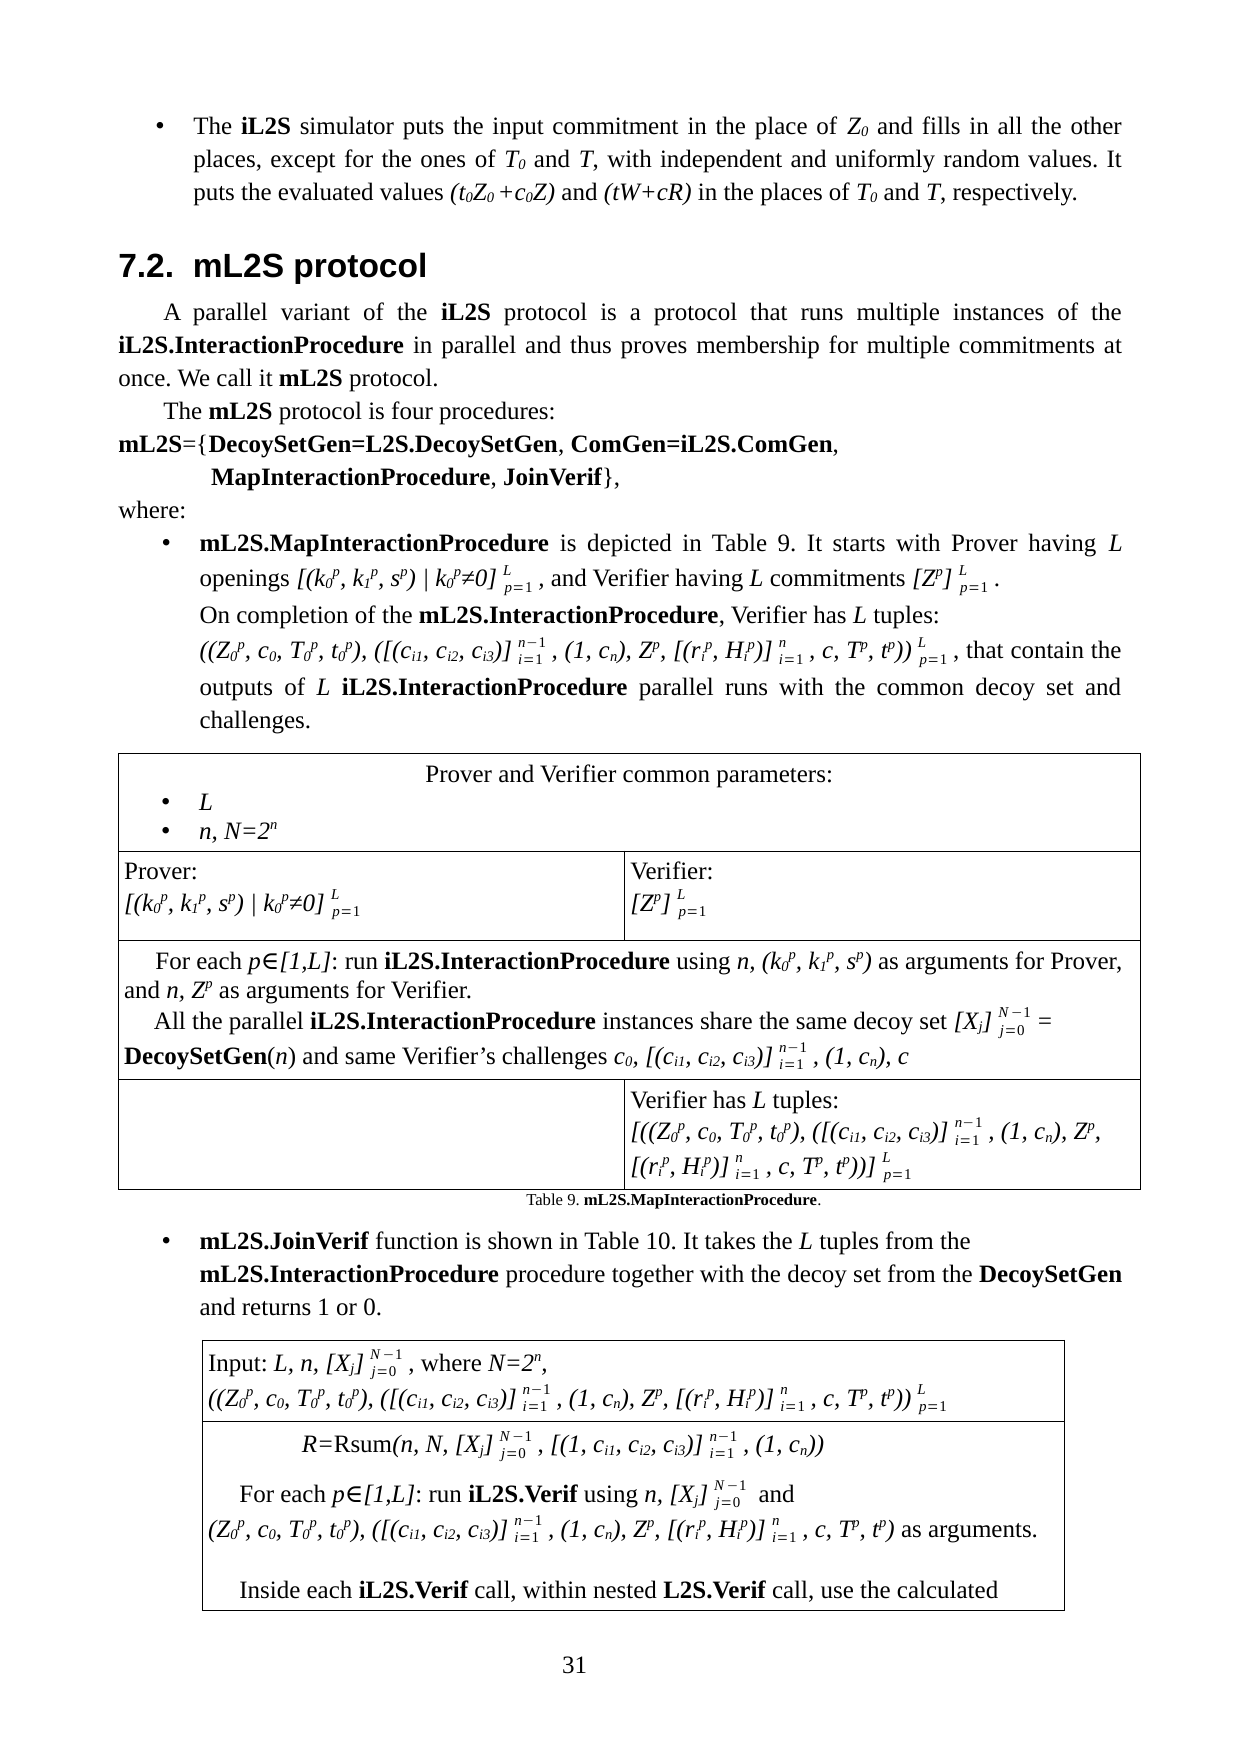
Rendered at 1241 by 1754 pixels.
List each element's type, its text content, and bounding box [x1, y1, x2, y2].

table_cell Prover: [(k0p, k1p, sp) | k0p≠0] [119, 852, 624, 940]
list ((Z0p, c0, T0p, t0p), ([(ci1, ci2, ci3)], (1, cn), Zp, [(rip, Hip)], c, Tp, tp)), that contain the outputs of L iL2S.InteractionProcedure parallel runs with the common decoy set and challenges. [162, 633, 1122, 734]
table_cell Verifier has L tuples: [((Z0p, c0, T0p, t0p), ([(ci1, ci2, ci3)], (1, cn), Zp, [(rip, Hip)], c, Tp, tp))] [625, 1080, 1140, 1189]
table_cell R=Rsum(n, N, [Xj], [(1, ci1, ci2, ci3)], (1, cn)) For each p∈[1,L]: run iL2S.Verif using n, [Xj] and (Z0p, c0, T0p, t0p), ([(ci1, ci2, ci3)], (1, cn), Zp, [(rip, Hip)], c, Tp, tp) as arguments. Inside each iL2S.Verif call, within nested L2S.Verif call, use the calculated above R for the iL2S.Verif.L2S.Verif.R Return 0 if one of the iL2S.Verif calls returns 0. Otherwise, return 1. [203, 1422, 1064, 1610]
text Table 9. mL2S.MapInteractionProcedure. [118, 1190, 1122, 1209]
list The iL2S simulator puts the input commitment in the place of Z0 and fills in all the other places, except for the ones of T0 and T, with independent and uniformly random values. It puts the evaluated values (t0Z0 +c0Z) and (tW+cR) in the places of T0 and T, respectively. [156, 111, 1122, 206]
subtitle 7.2. mL2S protocol [118, 246, 1122, 284]
list mL2S.JoinVerif function is shown in Table 10. It takes the L tuples from the mL2S.InteractionProcedure procedure together with the decoy set from the DecoySetGen and returns 1 or 0. [162, 1226, 1122, 1321]
text The mL2S protocol is four procedures: mL2S={DecoySetGen=L2S.DecoySetGen, ComGen=iL2S.ComGen, MapInteractionProcedure, JoinVerif}, where: [118, 396, 1122, 523]
table_header Input: L, n, [Xj], where N=2n, ((Z0p, c0, T0p, t0p), ([(ci1, ci2, ci3)], (1, cn), Zp, [(rip, Hip)], c, Tp, tp)) [203, 1341, 1064, 1421]
list On completion of the mL2S.InteractionProcedure, Verifier has L tuples: [162, 600, 1122, 629]
table_cell Verifier: [Zp] [625, 852, 1140, 940]
table_header Prover and Verifier common parameters: L n, N=2n [119, 754, 1140, 851]
table_cell For each p∈[1,L]: run iL2S.InteractionProcedure using n, (k0p, k1p, sp) as arguments for Prover, and n, Zp as arguments for Verifier. All the parallel iL2S.InteractionProcedure instances share the same decoy set [Xj]= DecoySetGen(n) and same Verifier’s challenges c0, [(ci1, ci2, ci3)], (1, cn), c [119, 941, 1140, 1079]
list mL2S.MapInteractionProcedure is depicted in Table 9. It starts with Prover having L openings [(k0p, k1p, sp) | k0p≠0], and Verifier having L commitments [Zp]. [162, 528, 1122, 596]
table_cell [119, 1080, 624, 1189]
text A parallel variant of the iL2S protocol is a protocol that runs multiple instances of the iL2S.InteractionProcedure in parallel and thus proves membership for multiple commitments at once. We call it mL2S protocol. [118, 297, 1122, 391]
